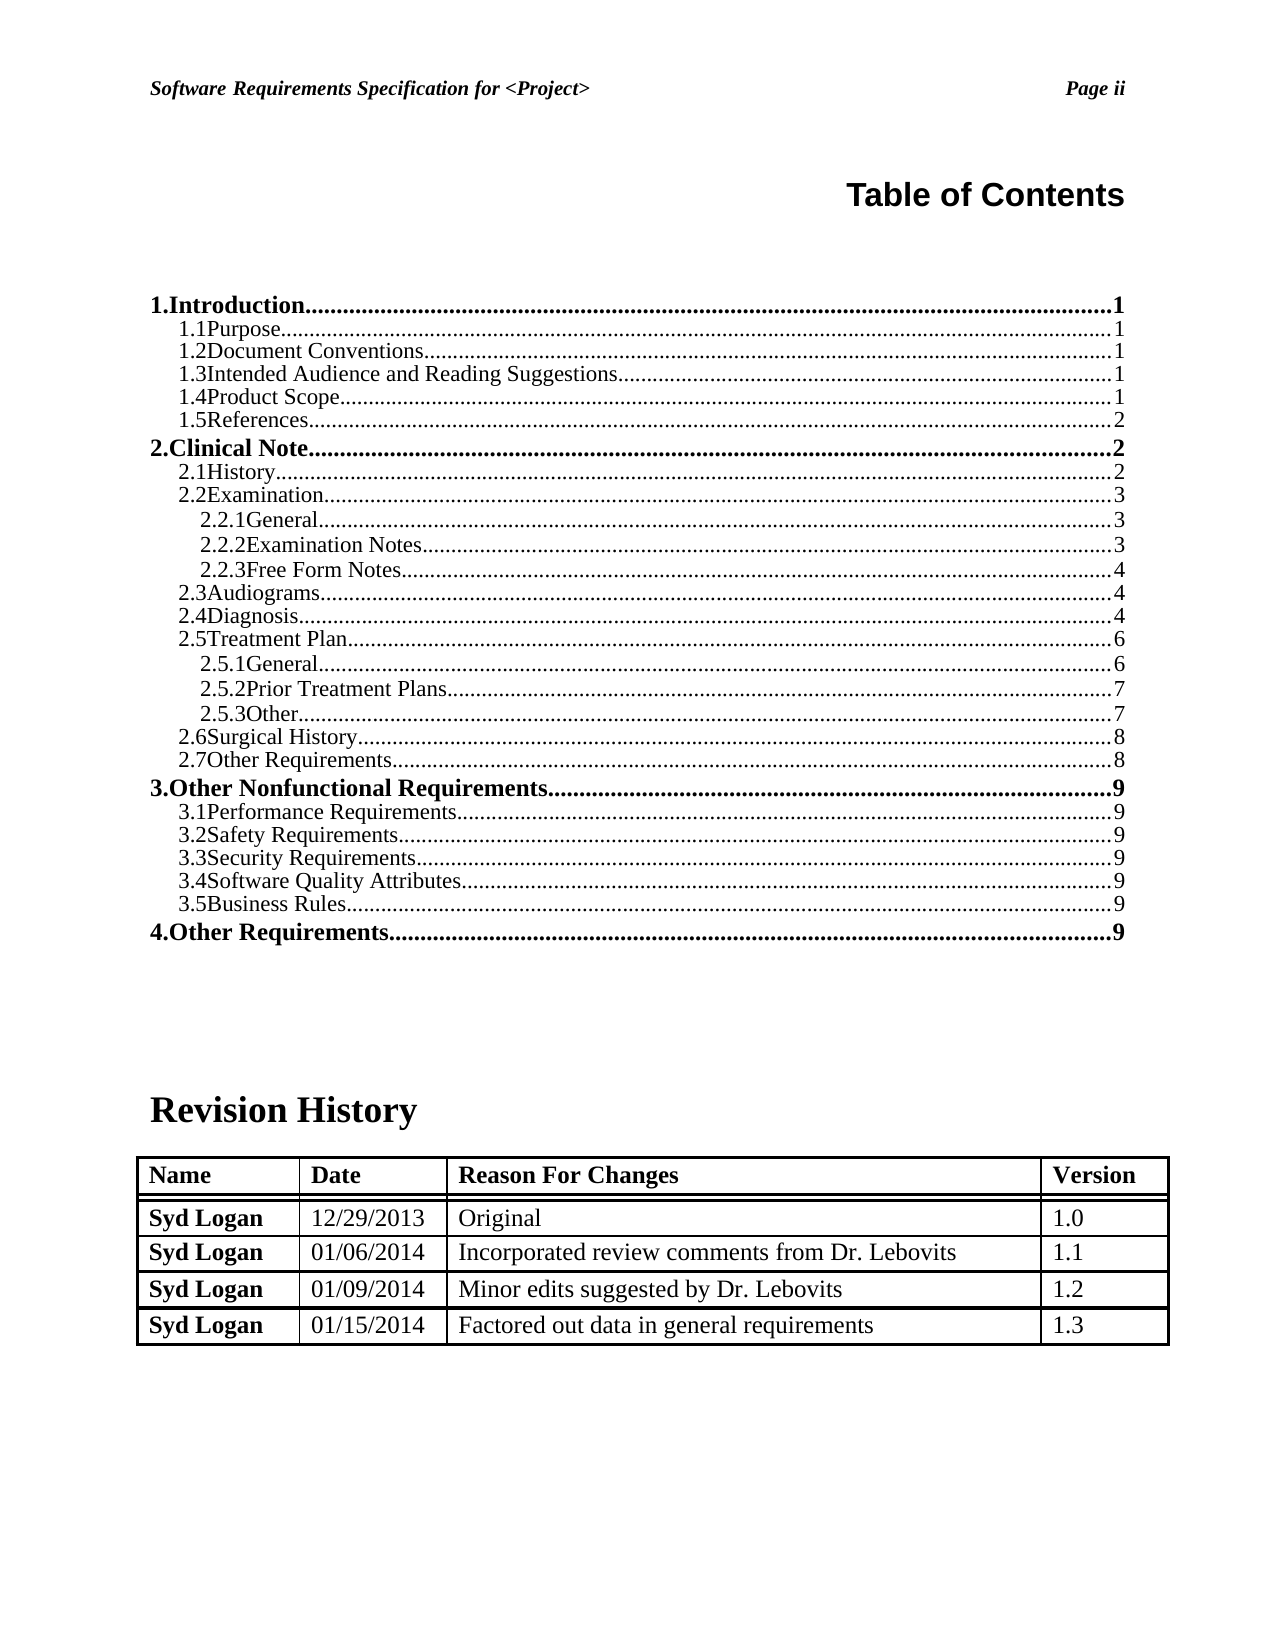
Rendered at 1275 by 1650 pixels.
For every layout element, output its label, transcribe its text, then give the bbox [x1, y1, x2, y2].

text 3.Other Nonfunctional Requirements 9 [150, 778, 1125, 801]
text 2.2Examination 3 [178, 484, 1125, 507]
table_cell Syd Logan [139, 1310, 299, 1343]
table_cell 01/15/2014 [300, 1310, 446, 1343]
text 3.5Business Rules 9 [178, 893, 1125, 916]
table_cell Syd Logan [139, 1273, 299, 1306]
text 2.2.2Examination Notes 3 [200, 532, 1125, 557]
table_header Version [1042, 1159, 1167, 1192]
table_cell 01/06/2014 [300, 1237, 446, 1270]
table_cell Incorporated review comments from Dr. Lebovits [448, 1237, 1040, 1270]
text 2.5.1General 6 [200, 651, 1125, 676]
text 2.Clinical Note 2 [150, 438, 1125, 461]
table_cell Original [448, 1202, 1040, 1235]
text 1.2Document Conventions 1 [178, 341, 1125, 363]
table_cell 01/09/2014 [300, 1273, 446, 1306]
text 3.1Performance Requirements 9 [178, 801, 1125, 824]
text 1.5References 2 [178, 409, 1125, 432]
text 2.5Treatment Plan 6 [178, 628, 1125, 651]
table_cell 1.3 [1042, 1310, 1167, 1343]
text 3.3Security Requirements 9 [178, 847, 1125, 870]
table_cell 1.2 [1042, 1273, 1167, 1306]
text 4.Other Requirements 9 [150, 922, 1125, 945]
table_header Reason For Changes [448, 1159, 1040, 1192]
table_cell 1.0 [1042, 1202, 1167, 1235]
text 2.6Surgical History 8 [178, 726, 1125, 749]
table_header Date [300, 1159, 446, 1192]
table_cell Syd Logan [139, 1237, 299, 1270]
table_cell Minor edits suggested by Dr. Lebovits [448, 1273, 1040, 1306]
text 2.7Other Requirements 8 [178, 749, 1125, 772]
text 1.3Intended Audience and Reading Suggestions 1 [178, 363, 1125, 386]
text 1.Introduction 1 [150, 295, 1125, 318]
text Revision History [150, 1088, 1125, 1131]
text 2.1History 2 [178, 461, 1125, 484]
text 2.3Audiograms 4 [178, 582, 1125, 605]
text 2.5.2Prior Treatment Plans 7 [200, 676, 1125, 701]
text 3.4Software Quality Attributes 9 [178, 870, 1125, 893]
text 2.2.3Free Form Notes 4 [200, 557, 1125, 582]
text 2.2.1General 3 [200, 507, 1125, 532]
text 2.5.3Other 7 [200, 701, 1125, 726]
table_cell 1.1 [1042, 1237, 1167, 1270]
subtitle Table of Contents [150, 175, 1125, 213]
table_cell 12/29/2013 [300, 1202, 446, 1235]
text 2.4Diagnosis 4 [178, 605, 1125, 628]
text 1.1Purpose 1 [178, 318, 1125, 341]
text 1.4Product Scope 1 [178, 386, 1125, 409]
text 3.2Safety Requirements 9 [178, 824, 1125, 847]
table_header Name [139, 1159, 299, 1192]
table_cell Syd Logan [139, 1202, 299, 1235]
table_cell Factored out data in general requirements [448, 1310, 1040, 1343]
